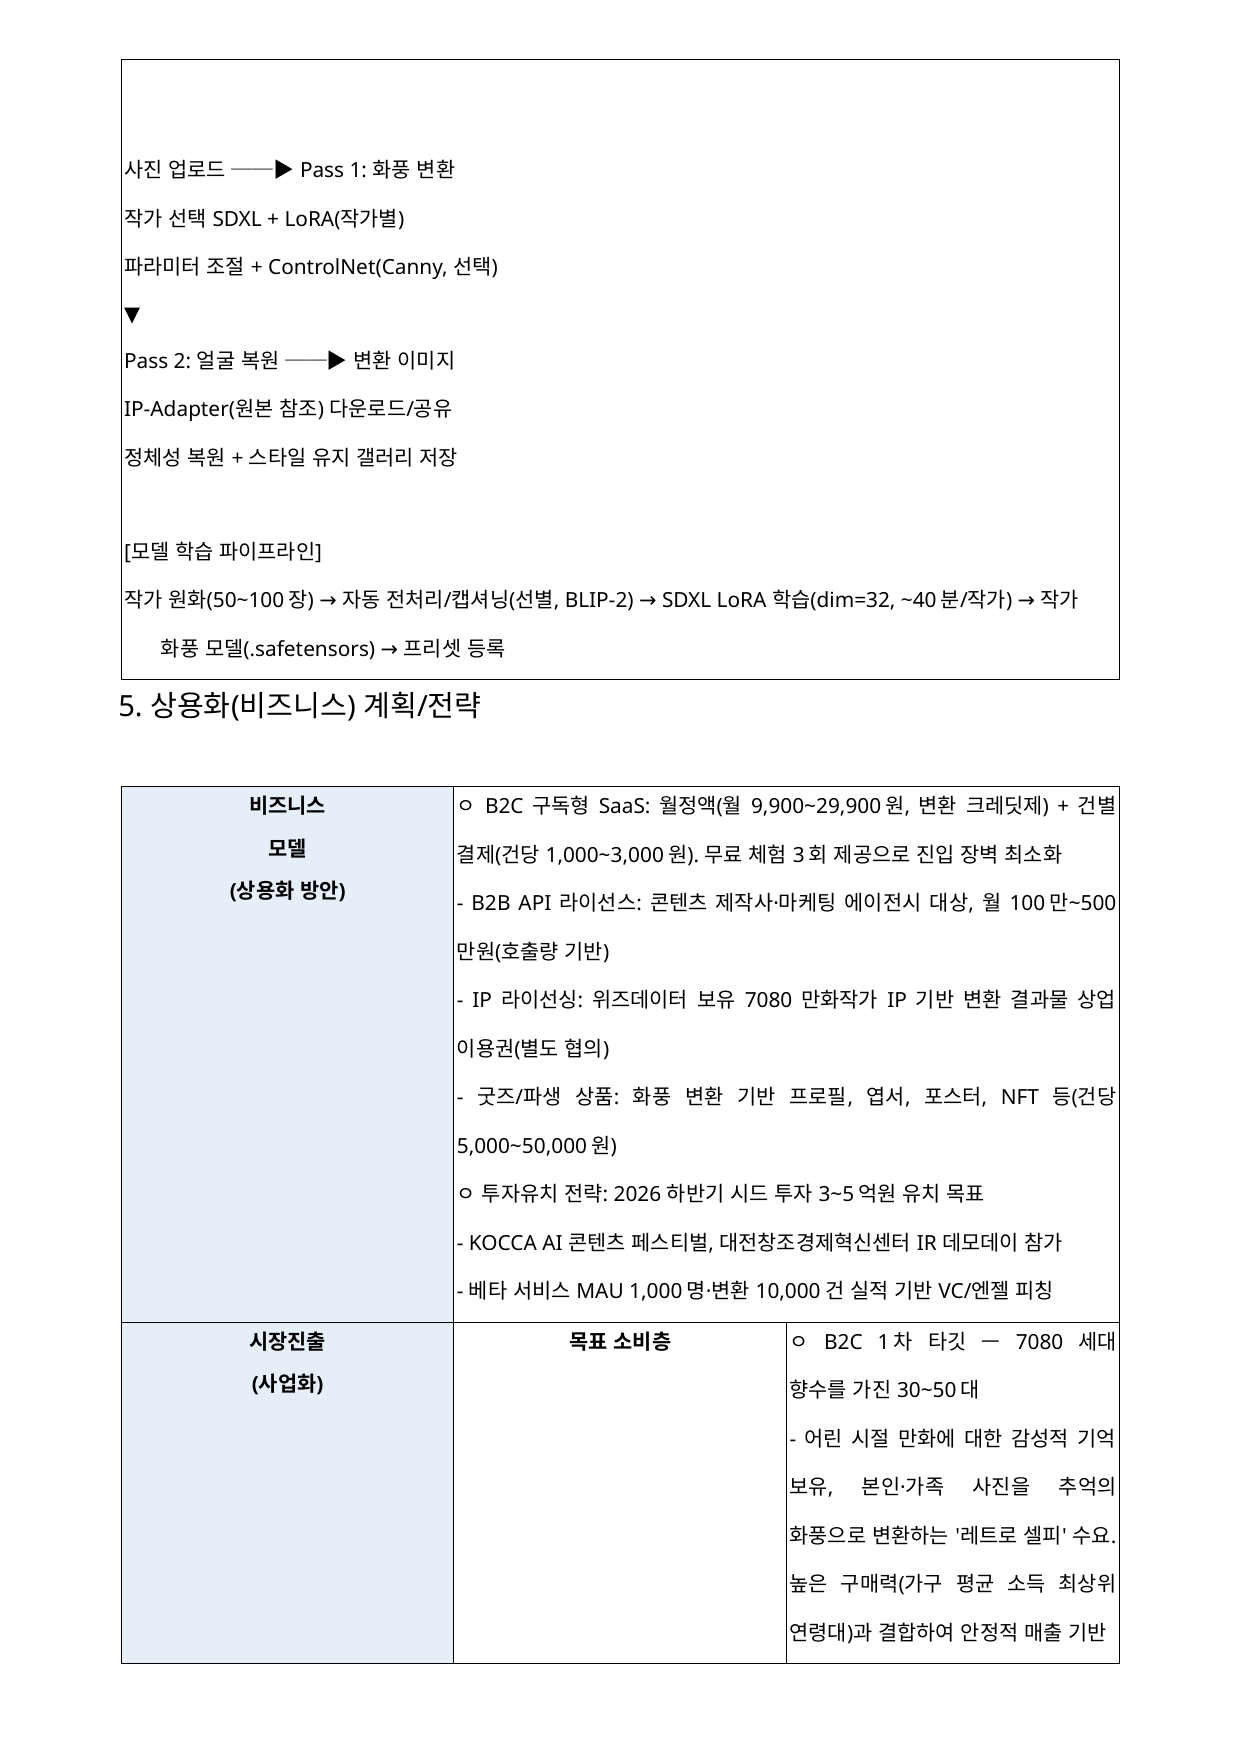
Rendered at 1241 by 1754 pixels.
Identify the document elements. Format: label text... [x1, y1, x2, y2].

table_header 사진 업로드 ──▶ Pass 1: 화풍 변환 작가 선택 SDXL + LoRA(작가별) 파라미터 조절 + ControlNet(Canny, 선택) ▼ Pass 2: 얼굴 복원 ──▶ 변환 이미지 IP-Adapter(원본 참조) 다운로드/공유 정체성 복원 + 스타일 유지 갤러리 저장 [모델 학습 파이프라인] 작가 원화(50~100장) → 자동 전처리/캡셔닝(선별, BLIP-2) → SDXL LoRA 학습(dim=32, ~40분/작가) → 작가 화풍 모델(.safetensors) → 프리셋 등록 [122, 60, 1119, 679]
table_header ㅇ B2C 구독형 SaaS: 월정액(월 9,900~29,900원, 변환 크레딧제) + 건별 결제(건당 1,000~3,000원). 무료 체험 3회 제공으로 진입 장벽 최소화 - B2B API 라이선스: 콘텐츠 제작사·마케팅 에이전시 대상, 월 100만~500만원(호출량 기반) - IP 라이선싱: 위즈데이터 보유 7080 만화작가 IP 기반 변환 결과물 상업 이용권(별도 협의) - 굿즈/파생 상품: 화풍 변환 기반 프로필, 엽서, 포스터, NFT 등(건당 5,000~50,000원) ㅇ 투자유치 전략: 2026 하반기 시드 투자 3~5억원 유치 목표 - KOCCA AI 콘텐츠 페스티벌, 대전창조경제혁신센터 IR 데모데이 참가 - 베타 서비스 MAU 1,000명·변환 10,000건 실적 기반 VC/엔젤 피칭 [454, 787, 1119, 1322]
table_cell 목표 소비층 [454, 1323, 786, 1663]
table_cell ㅇ B2C 1차 타깃 — 7080 세대 향수를 가진 30~50대 - 어린 시절 만화에 대한 감성적 기억 보유, 본인·가족 사진을 추억의 화풍으로 변환하는 '레트로 셀피' 수요. 높은 구매력(가구 평균 소득 최상위 연령대)과 결합하여 안정적 매출 기반 [787, 1323, 1119, 1663]
table_header 비즈니스 모델 (상용화 방안) [122, 787, 453, 1322]
table_cell 시장진출 (사업화) [122, 1323, 453, 1663]
text 5. 상용화(비즈니스) 계획/전략 [118, 683, 1122, 725]
